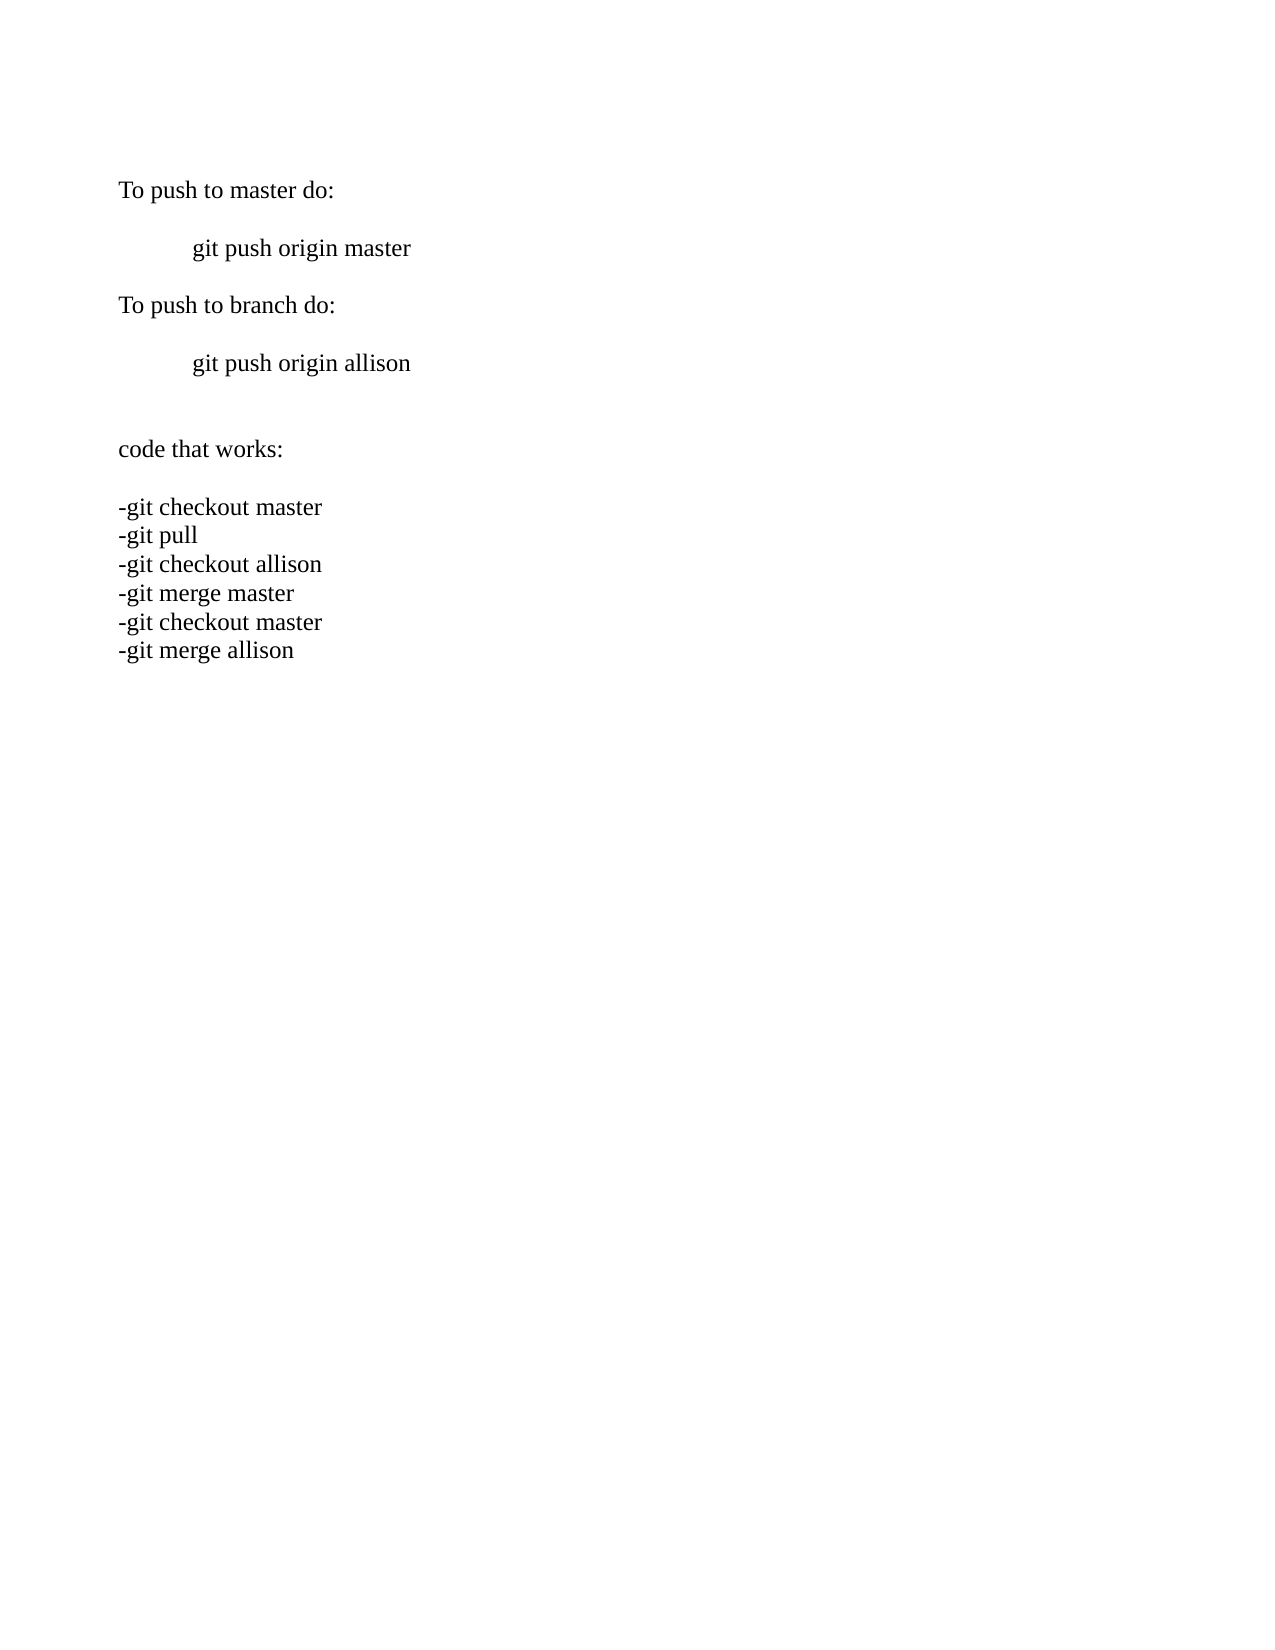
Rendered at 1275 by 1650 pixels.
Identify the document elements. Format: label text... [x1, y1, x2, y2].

text -git checkout allison [118, 549, 1157, 578]
text To push to master do: [118, 176, 1157, 204]
text -git pull [118, 521, 1157, 549]
text -git checkout master [118, 607, 1157, 636]
text -git checkout master [118, 492, 1157, 521]
text git push origin allison [118, 348, 1157, 377]
text git push origin master [118, 233, 1157, 262]
text To push to branch do: [118, 291, 1157, 319]
text -git merge allison [118, 636, 1157, 664]
text code that works: [118, 434, 1157, 463]
text -git merge master [118, 578, 1157, 607]
